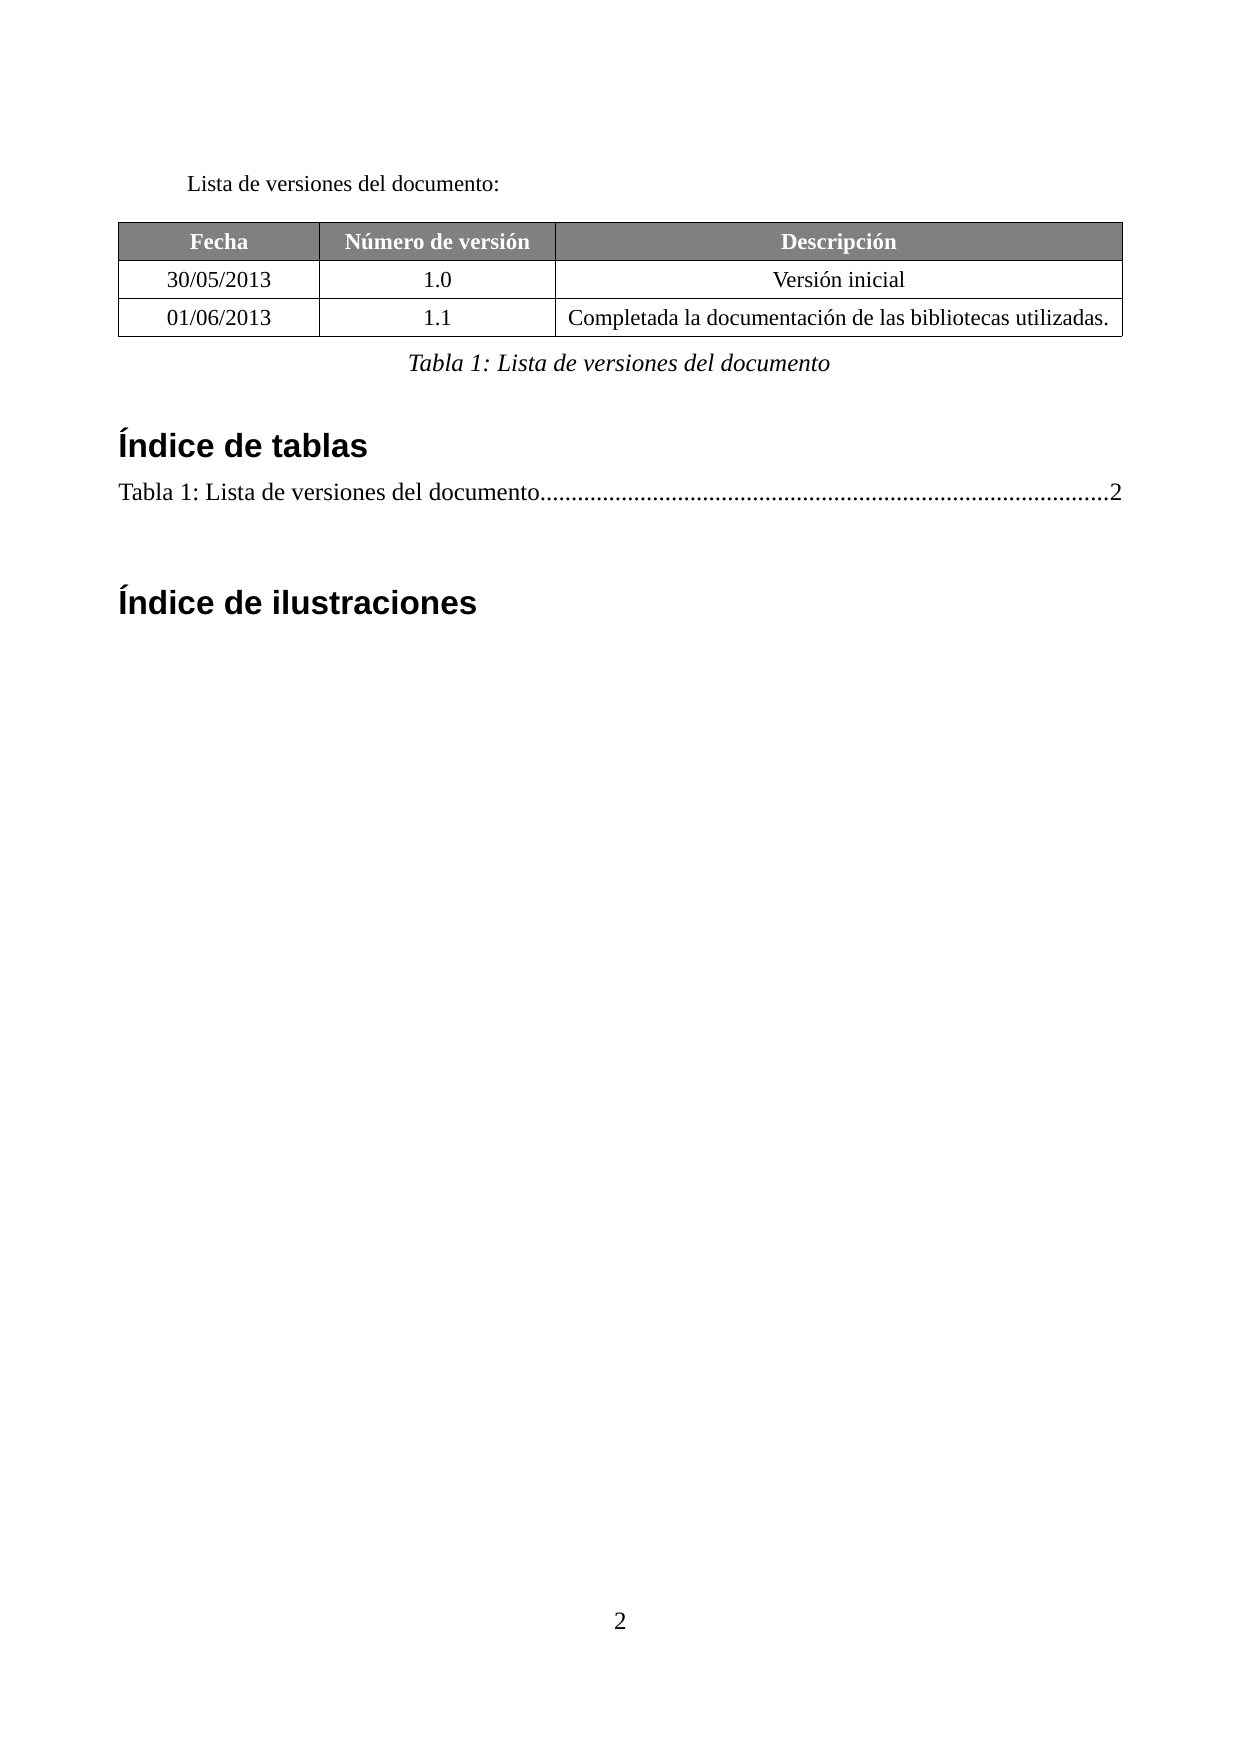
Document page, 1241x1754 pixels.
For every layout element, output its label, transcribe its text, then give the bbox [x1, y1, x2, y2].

table_header Fecha [119, 223, 319, 260]
subtitle Índice de tablas [118, 426, 1122, 465]
table_cell 30/05/2013 [119, 261, 319, 298]
text Lista de versiones del documento: [118, 170, 1122, 196]
table_cell Completada la documentación de las bibliotecas utilizadas. [556, 299, 1122, 336]
table_cell 1.1 [320, 299, 555, 336]
subtitle Índice de ilustraciones [118, 583, 1122, 621]
text Tabla 1: Lista de versiones del documento 2 [118, 477, 1122, 506]
table_header Número de versión [320, 223, 555, 260]
table_cell Versión inicial [556, 261, 1122, 298]
table_cell 01/06/2013 [119, 299, 319, 336]
text Tabla 1: Lista de versiones del documento [118, 348, 1122, 377]
table_header Descripción [556, 223, 1122, 260]
table_cell 1.0 [320, 261, 555, 298]
